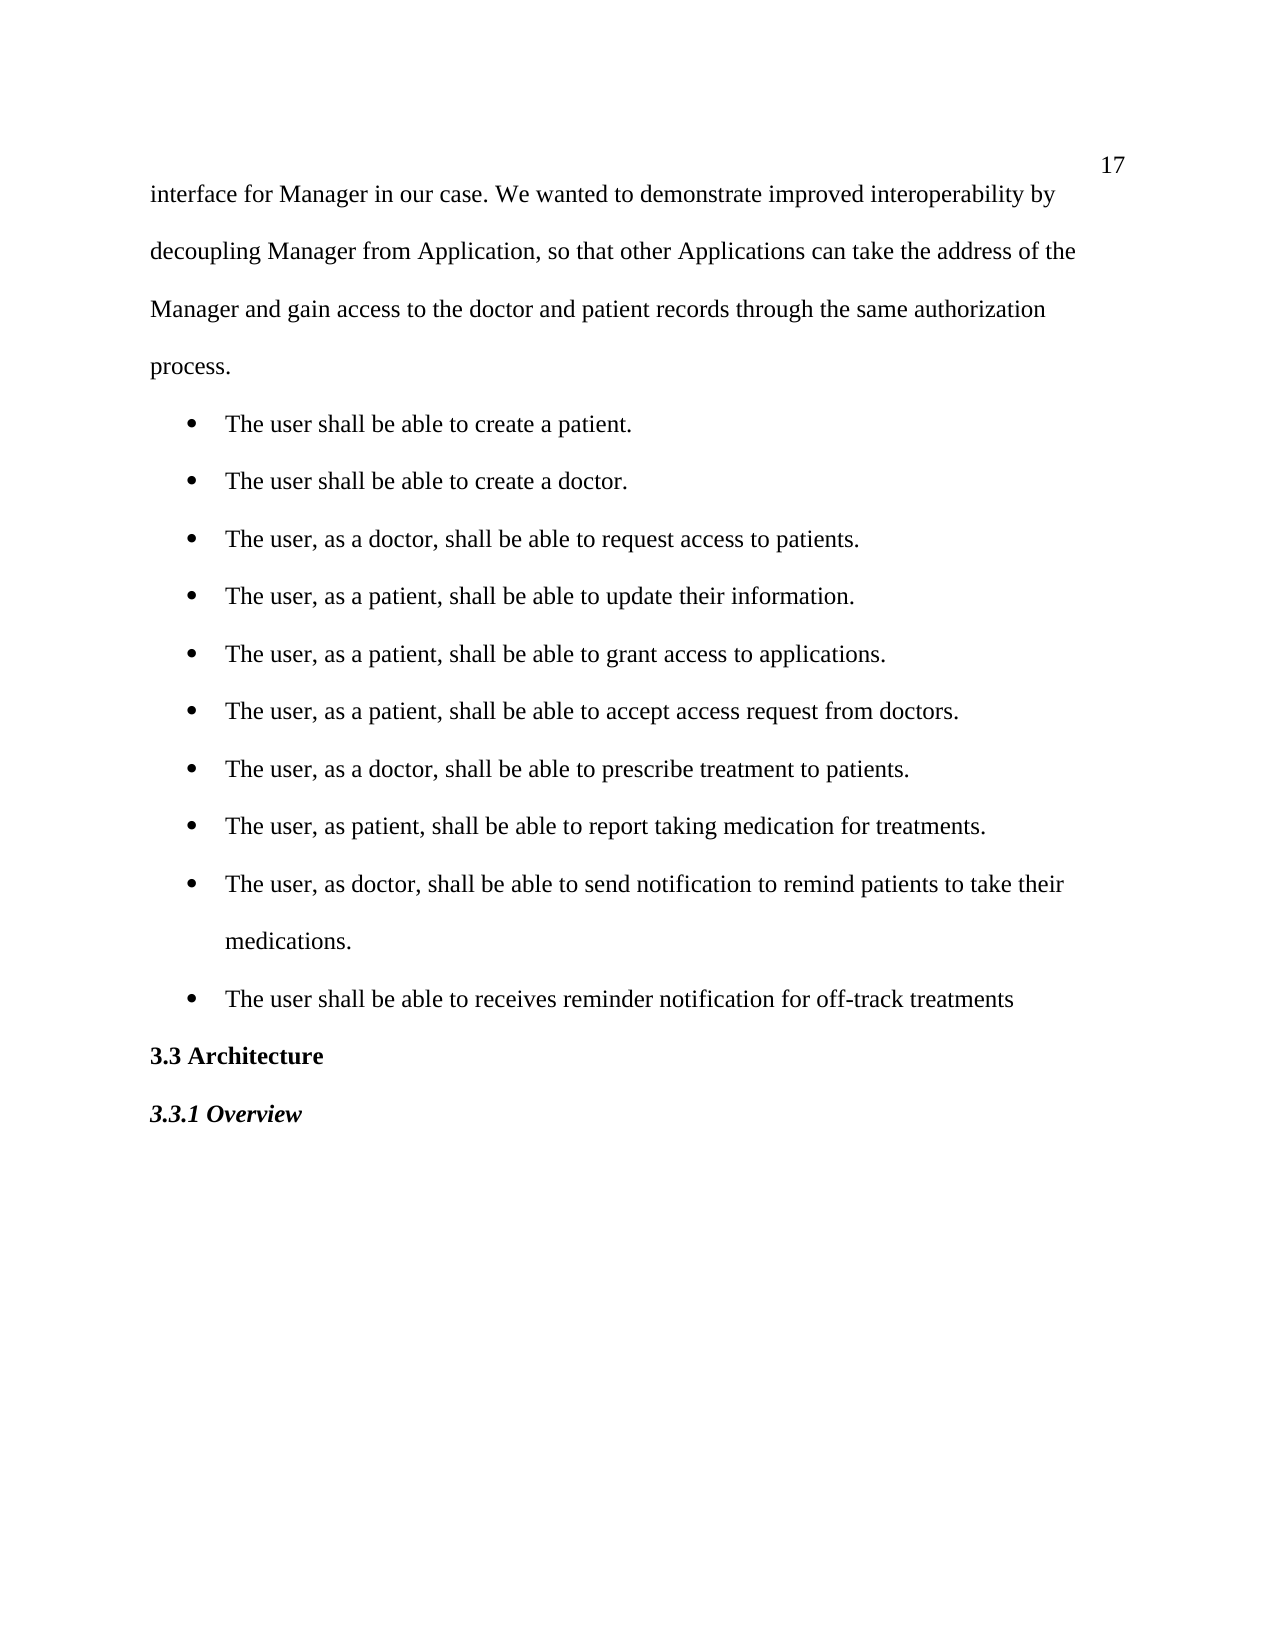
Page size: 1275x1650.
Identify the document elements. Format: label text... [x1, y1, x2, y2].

list The user, as doctor, shall be able to send notification to remind patients to take their medications. [187, 869, 1125, 955]
list The user shall be able to create a doctor. [187, 466, 1125, 495]
list The user shall be able to create a patient. [187, 409, 1125, 437]
subtitle 3.3.1 Overview [150, 1099, 1125, 1127]
text interface for Manager in our case. We wanted to demonstrate improved interoperability by decoupling Manager from Application, so that other Applications can take the address of the Manager and gain access to the doctor and patient records through the same authorization process. [150, 179, 1125, 380]
list The user, as a patient, shall be able to accept access request from doctors. [187, 696, 1125, 725]
list The user, as patient, shall be able to report taking medication for treatments. [187, 811, 1125, 840]
list The user, as a doctor, shall be able to request access to patients. [187, 524, 1125, 552]
list The user shall be able to receives reminder notification for off-track treatments [187, 984, 1125, 1012]
list The user, as a patient, shall be able to update their information. [187, 581, 1125, 610]
list The user, as a doctor, shall be able to prescribe treatment to patients. [187, 754, 1125, 782]
list The user, as a patient, shall be able to grant access to applications. [187, 639, 1125, 667]
subtitle 3.3 Architecture [150, 1041, 1125, 1070]
